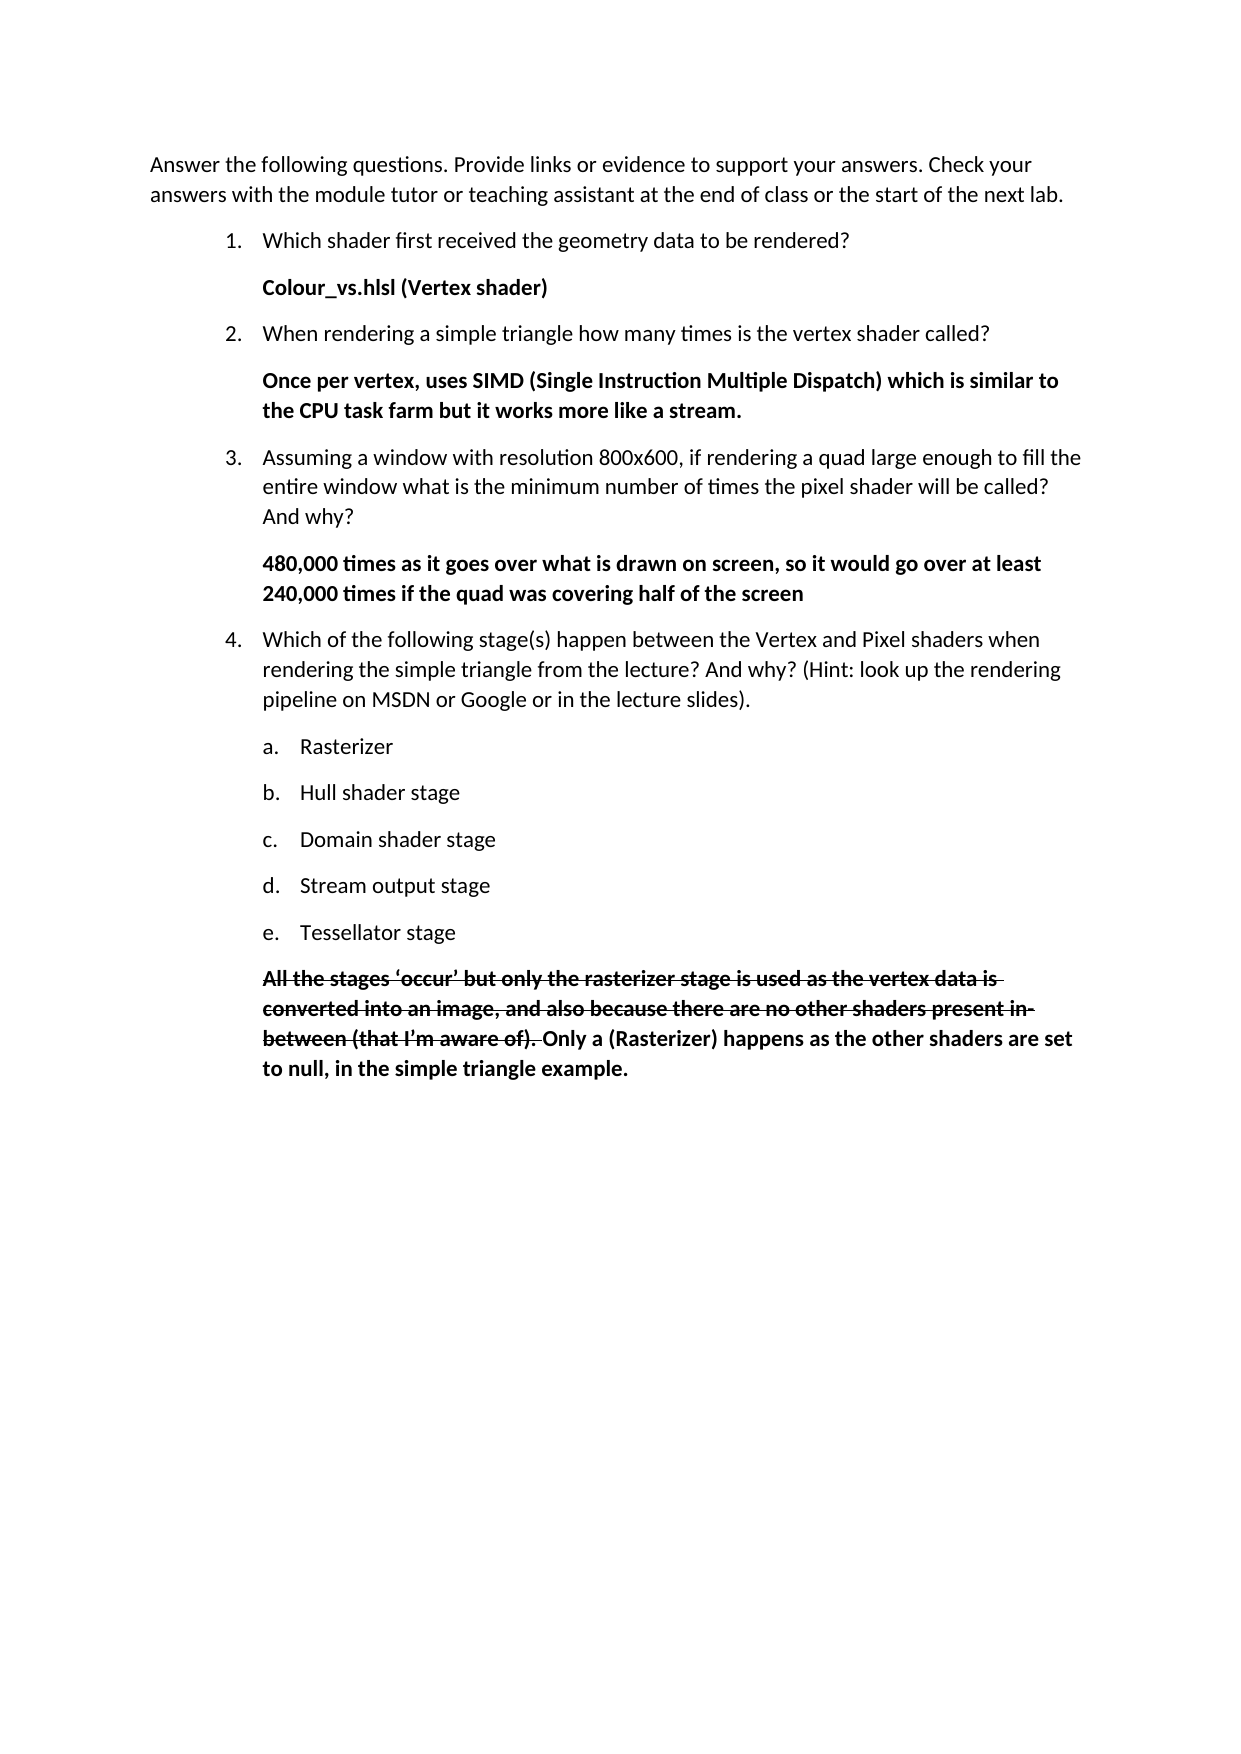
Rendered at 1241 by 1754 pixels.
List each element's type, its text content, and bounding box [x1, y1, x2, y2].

list Domain shader stage [262, 825, 1090, 853]
list 480,000 times as it goes over what is drawn on screen, so it would go over at least 240,000 times if the quad was covering half of the screen [262, 549, 1090, 607]
list Tessellator stage [262, 918, 1090, 946]
text Answer the following questions. Provide links or evidence to support your answers. Check your answers with the module tutor or teaching assistant at the end of class or the start of the next lab. [150, 150, 1090, 208]
list Hull shader stage [262, 778, 1090, 806]
list Once per vertex, uses SIMD (Single Instruction Multiple Dispatch) which is similar to the CPU task farm but it works more like a stream. [262, 366, 1090, 424]
list Which shader first received the geometry data to be rendered? [225, 226, 1090, 254]
list Which of the following stage(s) happen between the Vertex and Pixel shaders when rendering the simple triangle from the lecture? And why? (Hint: look up the rendering pipeline on MSDN or Google or in the lecture slides). [225, 625, 1090, 713]
list Stream output stage [262, 871, 1090, 899]
list Assuming a window with resolution 800x600, if rendering a quad large enough to fill the entire window what is the minimum number of times the pixel shader will be called? And why? [225, 443, 1090, 530]
text All the stages ‘occur’ but only the rasterizer stage is used as the vertex data is converted into an image, and also because there are no other shaders present in-between (that I’m aware of). Only a (Rasterizer) happens as the other shaders are set to null, in the simple triangle example. [262, 964, 1090, 1082]
list When rendering a simple triangle how many times is the vertex shader called? [225, 319, 1090, 348]
list Rasterizer [262, 732, 1090, 760]
list Colour_vs.hlsl (Vertex shader) [262, 273, 1090, 301]
